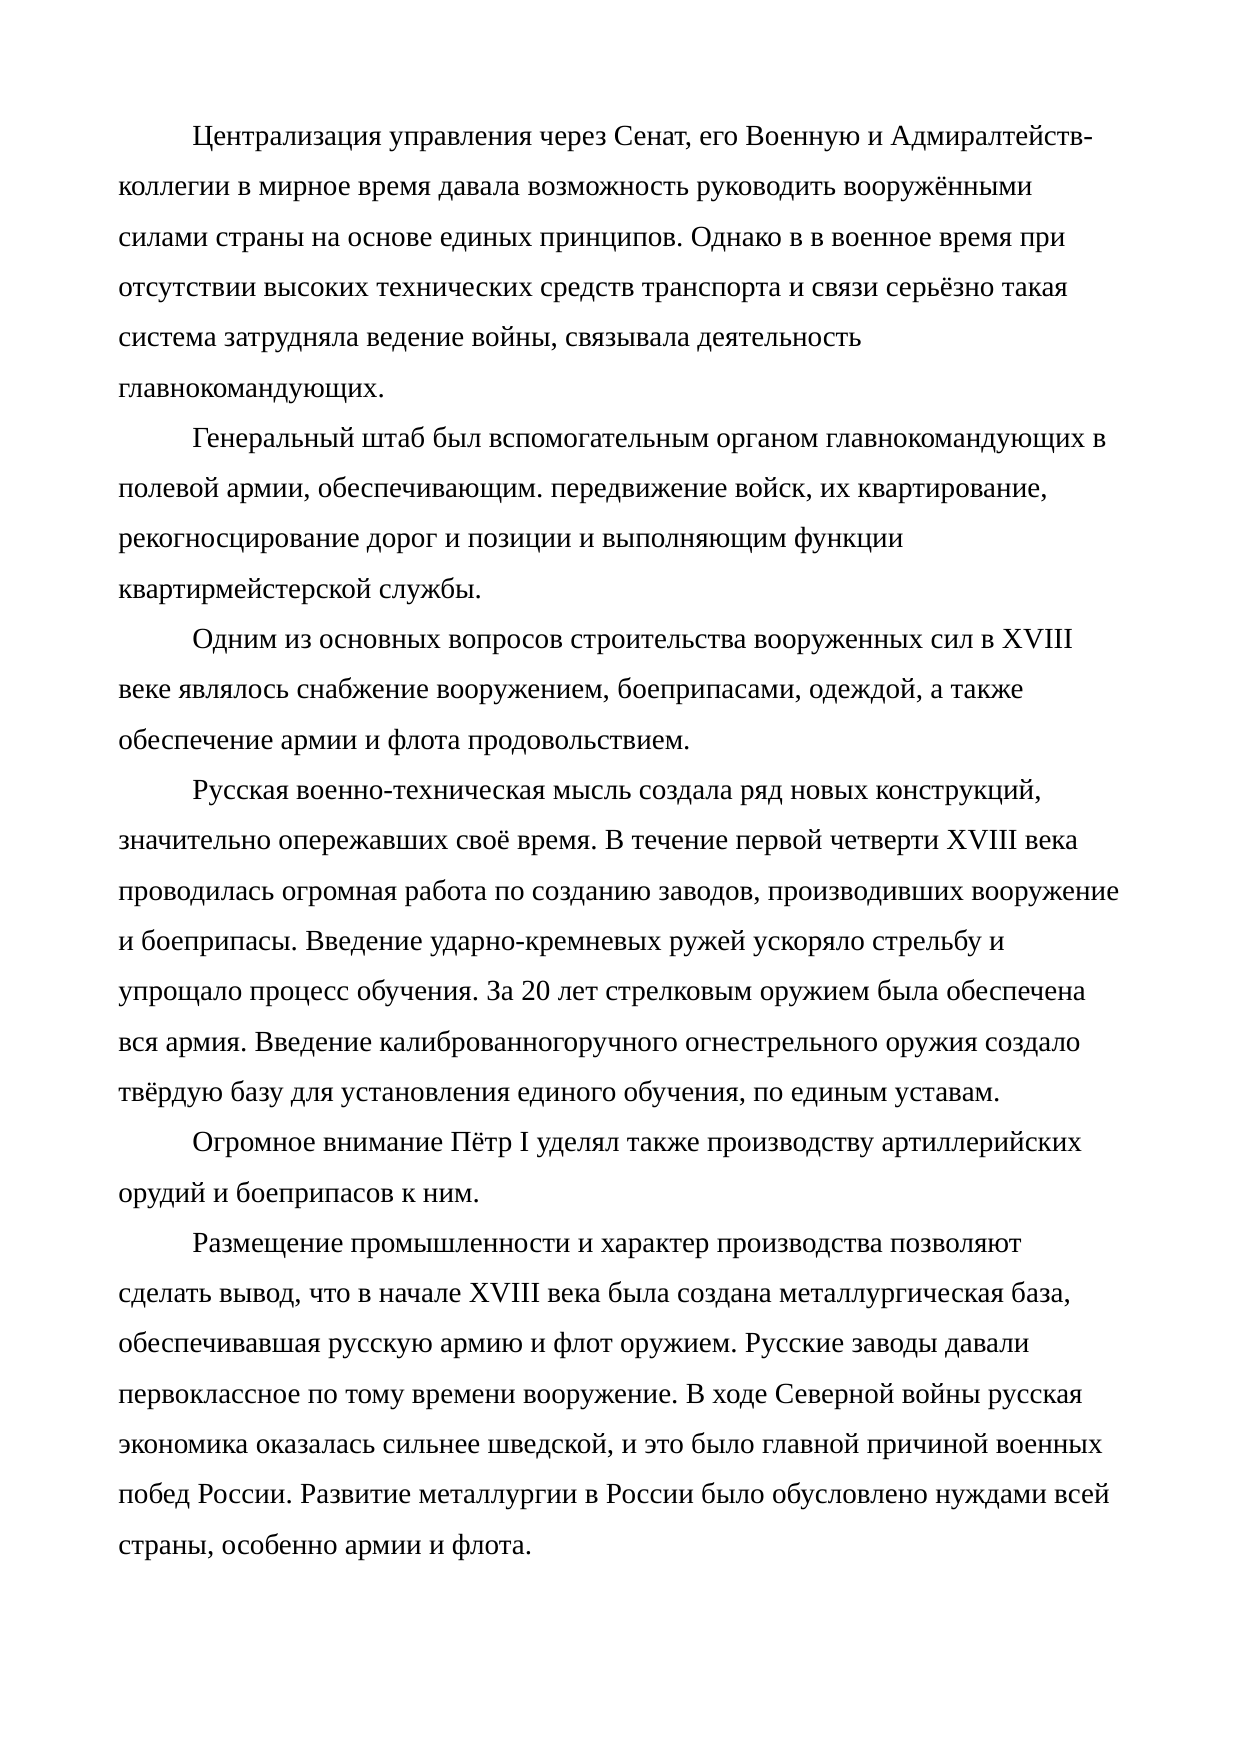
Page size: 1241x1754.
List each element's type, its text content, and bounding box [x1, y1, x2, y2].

text Централизация управления через Сенат, его Военную и Адмиралтейств-коллегии в мирное время давала возможность руководить вооружёнными силами страны на основе единых принципов. Однако в в военное время при отсутствии высоких технических средств транспорта и связи серьёзно такая система затрудняла ведение войны, связывала деятельность главнокомандующих. [118, 118, 1122, 403]
text Огромное внимание Пётр I уделял также производству артиллерийских орудий и боеприпасов к ним. [118, 1124, 1122, 1208]
text Одним из основных вопросов строительства вооруженных сил в XVIII веке являлось снабжение вооружением, боеприпасами, одеждой, а также обеспечение армии и флота продовольствием. [118, 621, 1122, 755]
text Русская военно-техническая мысль создала ряд новых конструкций, значительно опережавших своё время. В течение первой четверти XVIII века проводилась огромная работа по созданию заводов, производивших вооружение и боеприпасы. Введение ударно-кремневых ружей ускоряло стрельбу и упрощало процесс обучения. За 20 лет стрелковым оружием была обеспечена вся армия. Введение калиброванногоручного огнестрельного оружия создало твёрдую базу для установления единого обучения, по единым уставам. [118, 772, 1122, 1108]
text Генеральный штаб был вспомогательным органом главнокомандующих в полевой армии, обеспечивающим. передвижение войск, их квартирование, рекогносцирование дорог и позиции и выполняющим функции квартирмейстерской службы. [118, 420, 1122, 604]
text Размещение промышленности и характер производства позволяют сделать вывод, что в начале XVIII века была создана металлургическая база, обеспечивавшая русскую армию и флот оружием. Русские заводы давали первоклассное по тому времени вооружение. В ходе Северной войны русская экономика оказалась сильнее шведской, и это было главной причиной военных побед России. Развитие металлургии в России было обусловлено нуждами всей страны, особенно армии и флота. [118, 1225, 1122, 1560]
